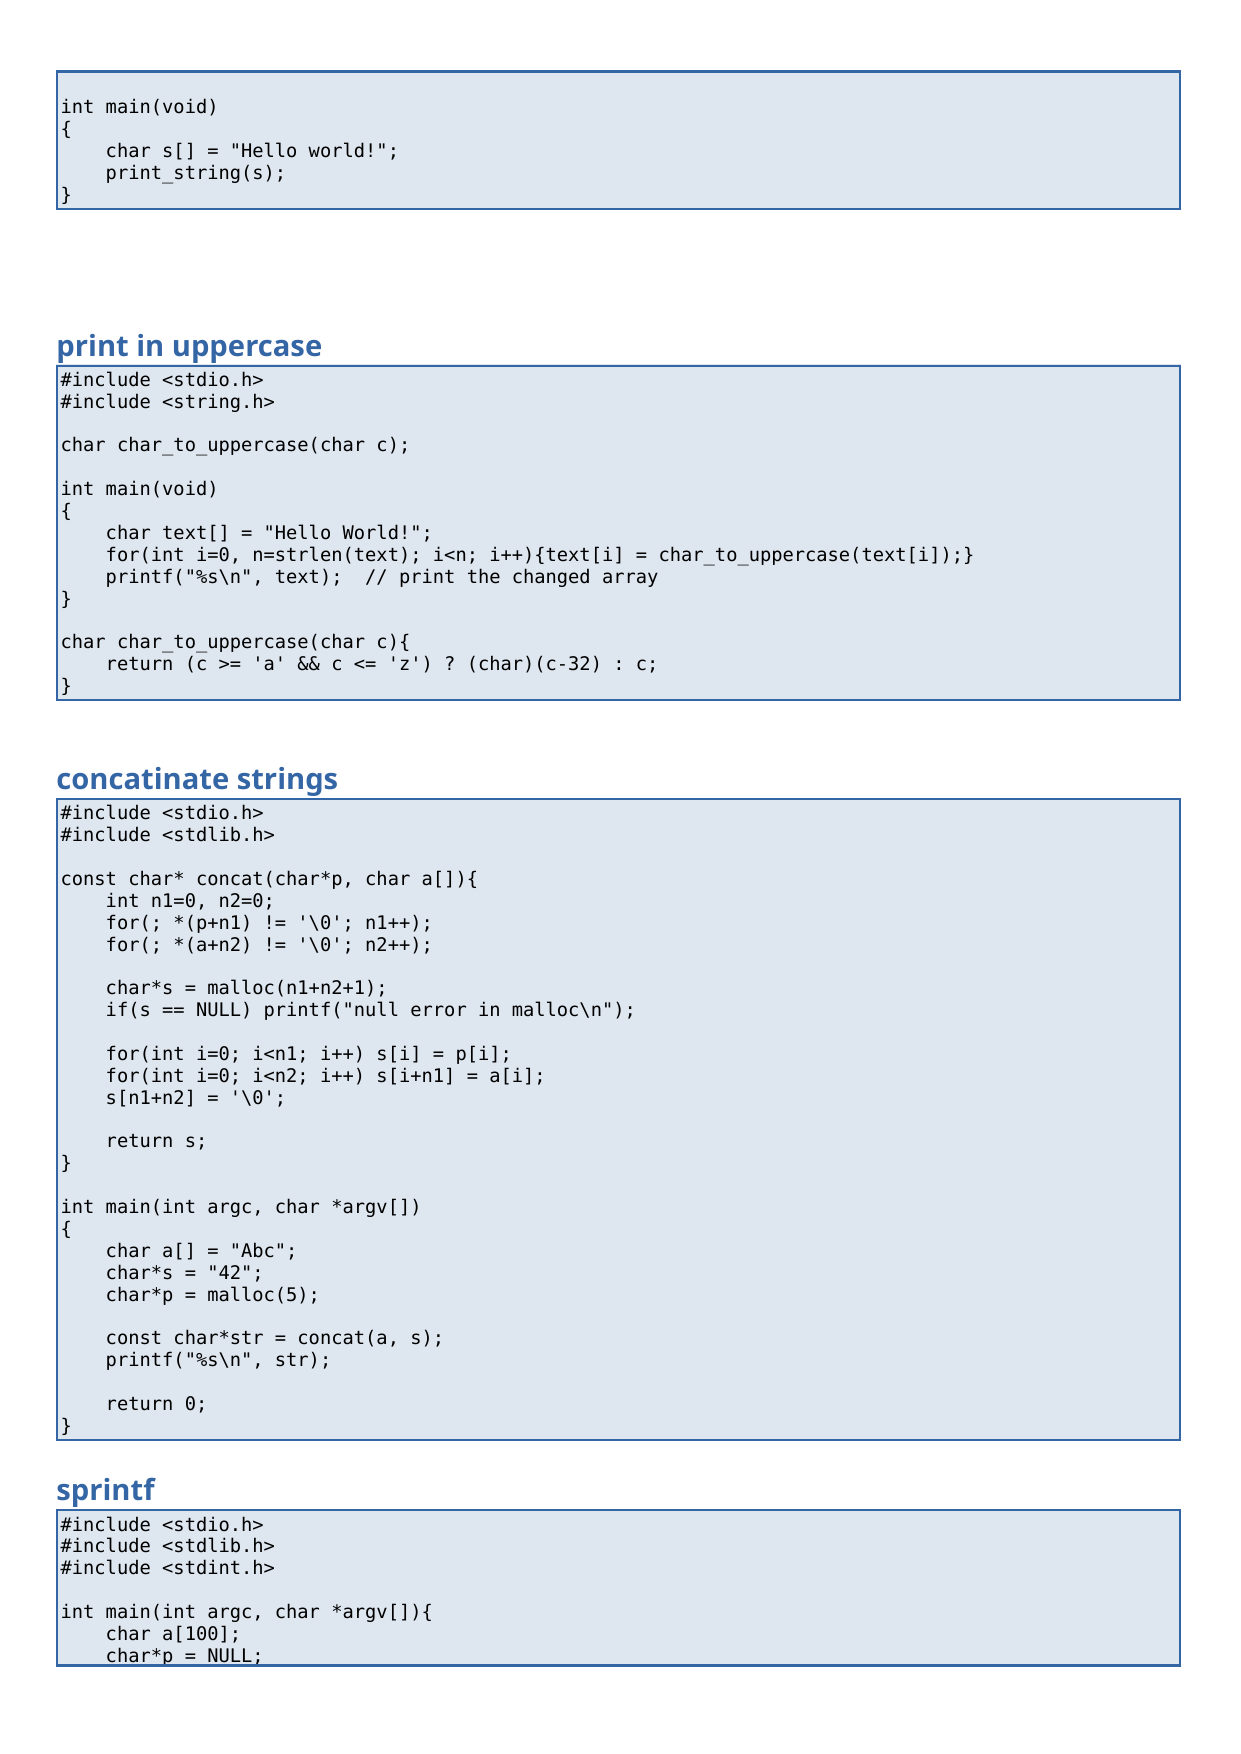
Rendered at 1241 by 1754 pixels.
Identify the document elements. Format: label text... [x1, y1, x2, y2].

text const char*str = concat(a, s); [58, 1323, 1179, 1345]
text char*p = malloc(5); [58, 1279, 1179, 1301]
text #include <stdint.h> [58, 1553, 1179, 1575]
text { [58, 114, 1179, 136]
text for(int i=0; i<n2; i++) s[i+n1] = a[i]; [58, 1061, 1179, 1083]
text print_string(s); [58, 158, 1179, 180]
title sprintf [56, 1470, 1181, 1509]
text for(int i=0, n=strlen(text); i<n; i++){text[i] = char_to_uppercase(text[i]);} [58, 539, 1179, 561]
text } [58, 1411, 1179, 1439]
text #include <string.h> [58, 386, 1179, 408]
text for(; *(p+n1) != '\0'; n1++); [58, 908, 1179, 929]
text return s; [58, 1126, 1179, 1148]
text } [58, 1148, 1179, 1170]
text char char_to_uppercase(char c){ [58, 627, 1179, 649]
text printf("%s\n", str); [58, 1345, 1179, 1367]
text for(; *(a+n2) != '\0'; n2++); [58, 929, 1179, 951]
text return (c >= 'a' && c <= 'z') ? (char)(c-32) : c; [58, 649, 1179, 671]
text int n1=0, n2=0; [58, 886, 1179, 908]
text #include <stdlib.h> [58, 820, 1179, 842]
text char text[] = "Hello World!"; [58, 518, 1179, 539]
text char a[] = "Abc"; [58, 1236, 1179, 1258]
text int main(void) [58, 92, 1179, 114]
text return 0; [58, 1389, 1179, 1411]
text #include <stdlib.h> [58, 1531, 1179, 1553]
text for(int i=0; i<n1; i++) s[i] = p[i]; [58, 1039, 1179, 1061]
text } [58, 180, 1179, 208]
text s[n1+n2] = '\0'; [58, 1083, 1179, 1104]
text } [58, 671, 1179, 699]
text int main(int argc, char *argv[]) [58, 1192, 1179, 1214]
text #include <stdio.h> [58, 1511, 1179, 1531]
text char s[] = "Hello world!"; [58, 136, 1179, 158]
text char*s = "42"; [58, 1258, 1179, 1279]
text char a[100]; [58, 1619, 1179, 1641]
text char*s = malloc(n1+n2+1); [58, 973, 1179, 995]
text { [58, 496, 1179, 518]
text #include <stdio.h> [58, 800, 1179, 820]
text char char_to_uppercase(char c); [58, 430, 1179, 452]
text #include <stdio.h> [58, 367, 1179, 386]
text printf("%s\n", text); // print the changed array [58, 561, 1179, 583]
text const char* concat(char*p, char a[]){ [58, 864, 1179, 886]
text int main(void) [58, 474, 1179, 496]
text { [58, 1214, 1179, 1236]
text int main(int argc, char *argv[]){ [58, 1597, 1179, 1619]
title print in uppercase [56, 325, 1181, 364]
text } [58, 583, 1179, 605]
text char*p = NULL; [58, 1641, 1179, 1664]
title concatinate strings [56, 758, 1181, 798]
text if(s == NULL) printf("null error in malloc\n"); [58, 995, 1179, 1017]
